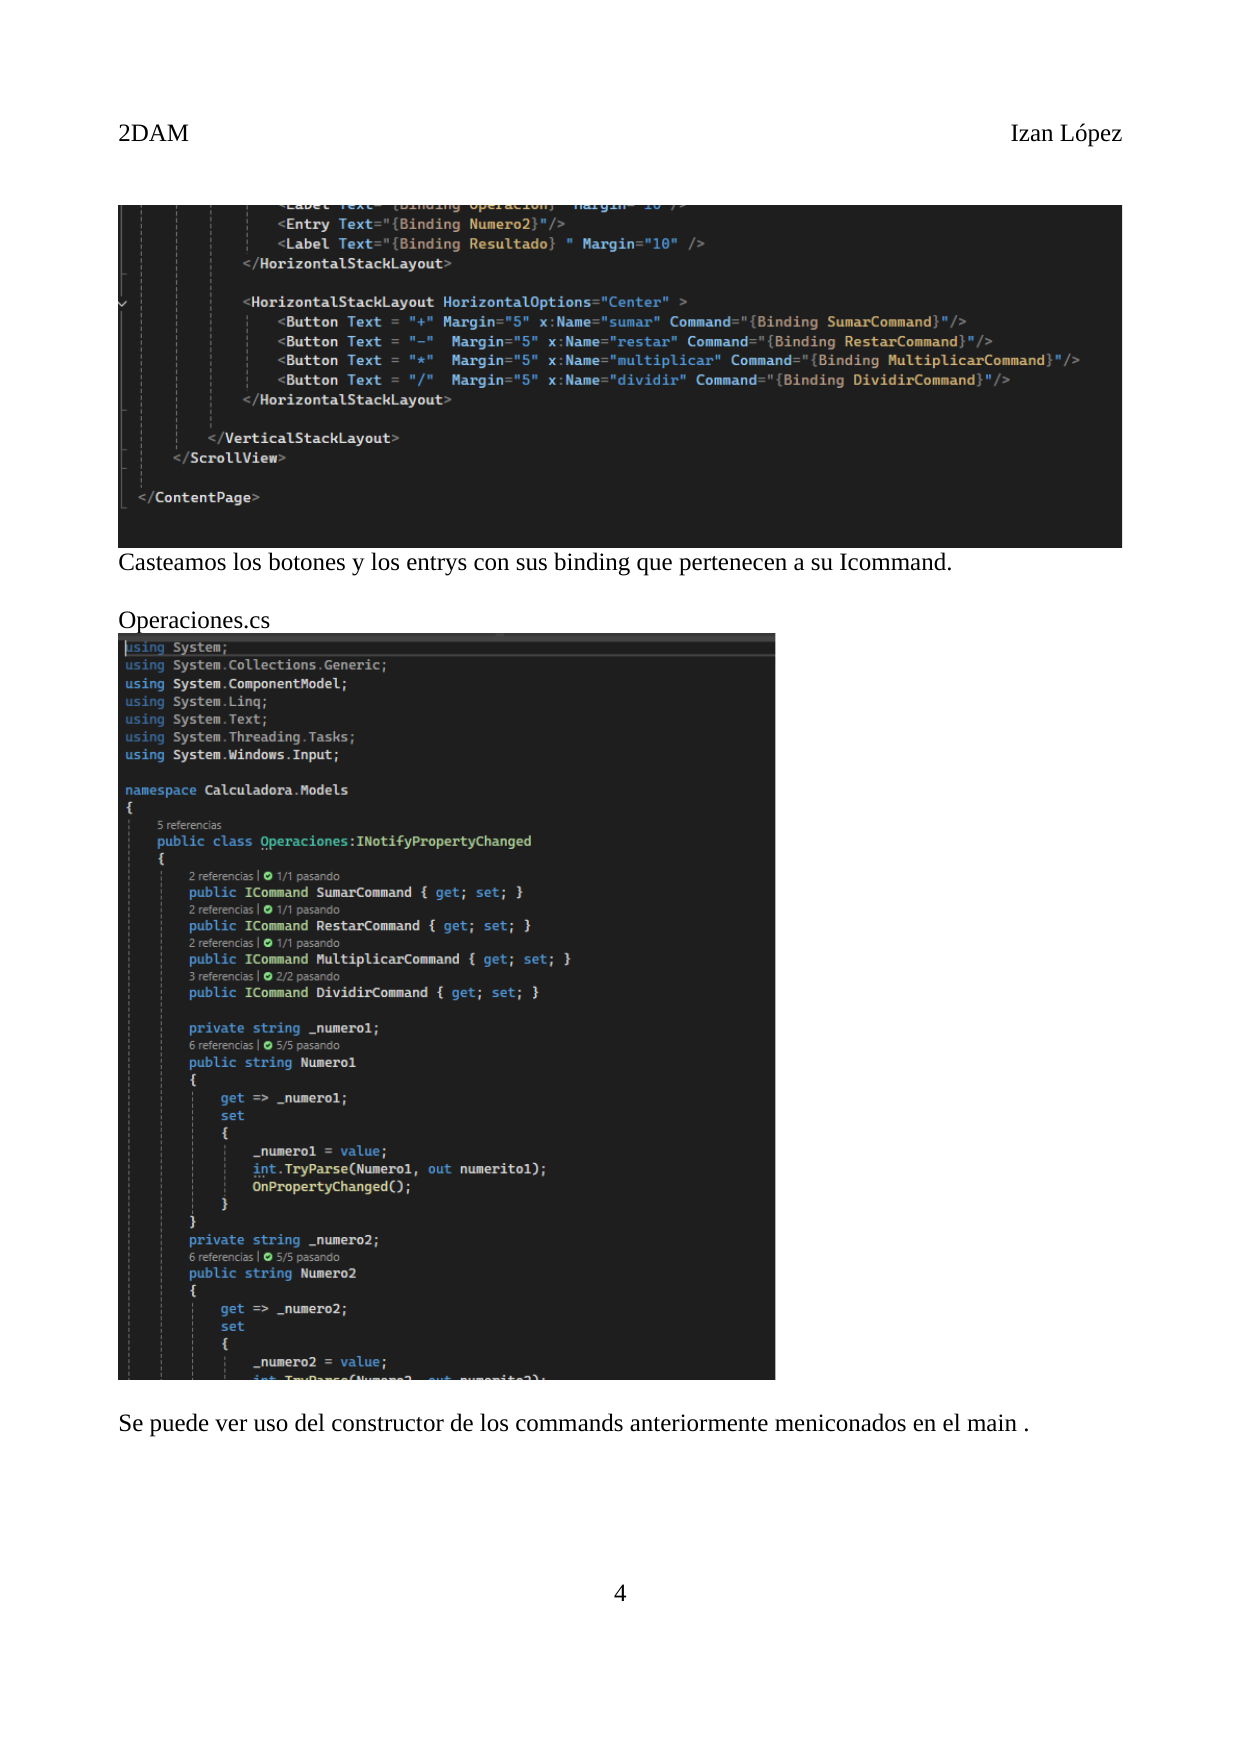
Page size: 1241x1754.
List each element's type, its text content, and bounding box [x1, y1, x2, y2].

picture [118, 205, 1123, 548]
text Se puede ver uso del constructor de los commands anteriormente meniconados en el main . [118, 1408, 1122, 1437]
text Operaciones.cs [118, 605, 1122, 633]
text Casteamos los botones y los entrys con sus binding que pertenecen a su Icommand. [118, 548, 1122, 576]
picture [118, 633, 776, 1380]
